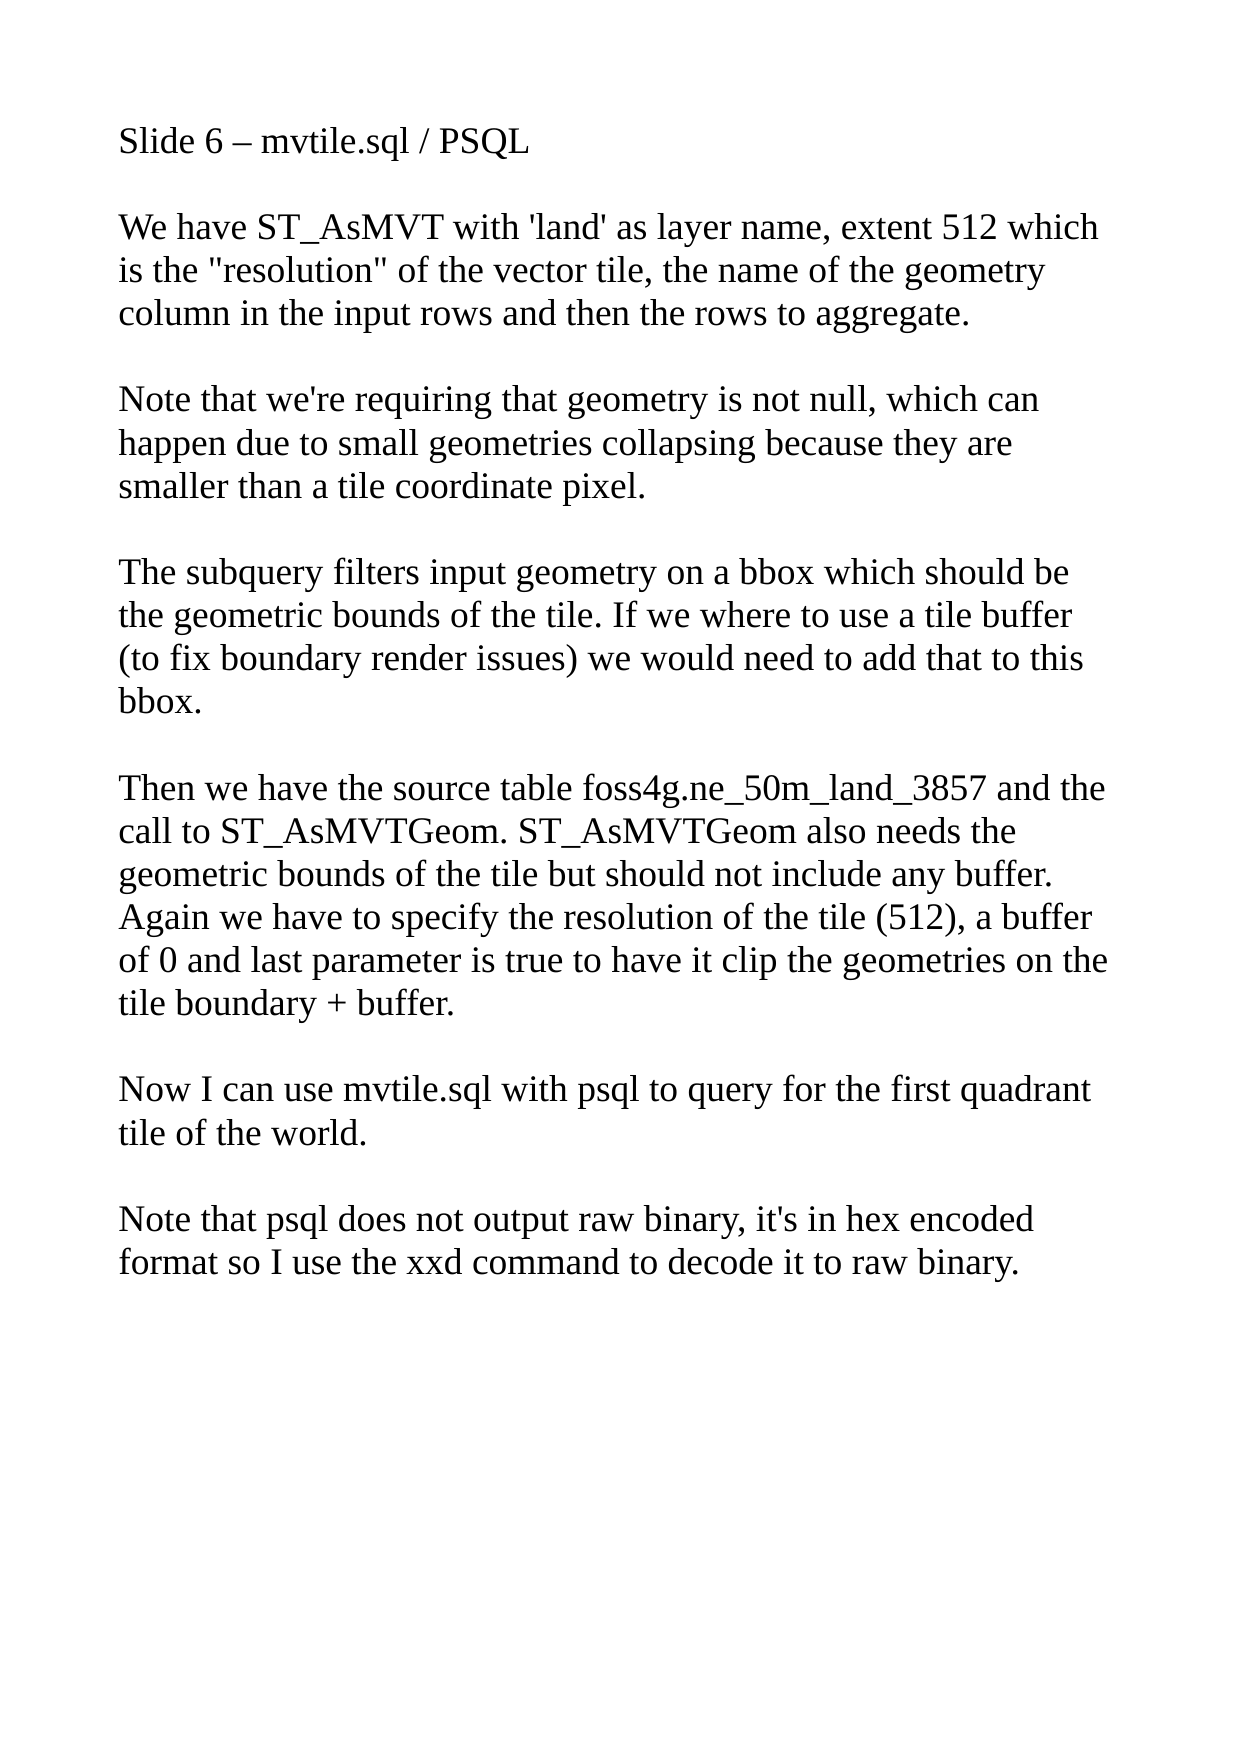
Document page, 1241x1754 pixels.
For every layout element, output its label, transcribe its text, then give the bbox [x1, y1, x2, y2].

text Note that we're requiring that geometry is not null, which can happen due to small geometries collapsing because they are smaller than a tile coordinate pixel. [118, 377, 1122, 506]
text Then we have the source table foss4g.ne_50m_land_3857 and the call to ST_AsMVTGeom. ST_AsMVTGeom also needs the geometric bounds of the tile but should not include any buffer. Again we have to specify the resolution of the tile (512), a buffer of 0 and last parameter is true to have it clip the geometries on the tile boundary + buffer. [118, 765, 1122, 1024]
text Note that psql does not output raw binary, it's in hex encoded format so I use the xxd command to decode it to raw binary. [118, 1196, 1122, 1282]
text Now I can use mvtile.sql with psql to query for the first quadrant tile of the world. [118, 1067, 1122, 1153]
text The subquery filters input geometry on a bbox which should be the geometric bounds of the tile. If we where to use a tile buffer (to fix boundary render issues) we would need to add that to this bbox. [118, 549, 1122, 722]
text We have ST_AsMVT with 'land' as layer name, extent 512 which is the "resolution" of the vector tile, the name of the geometry column in the input rows and then the rows to aggregate. [118, 204, 1122, 334]
text Slide 6 – mvtile.sql / PSQL [118, 118, 1122, 161]
